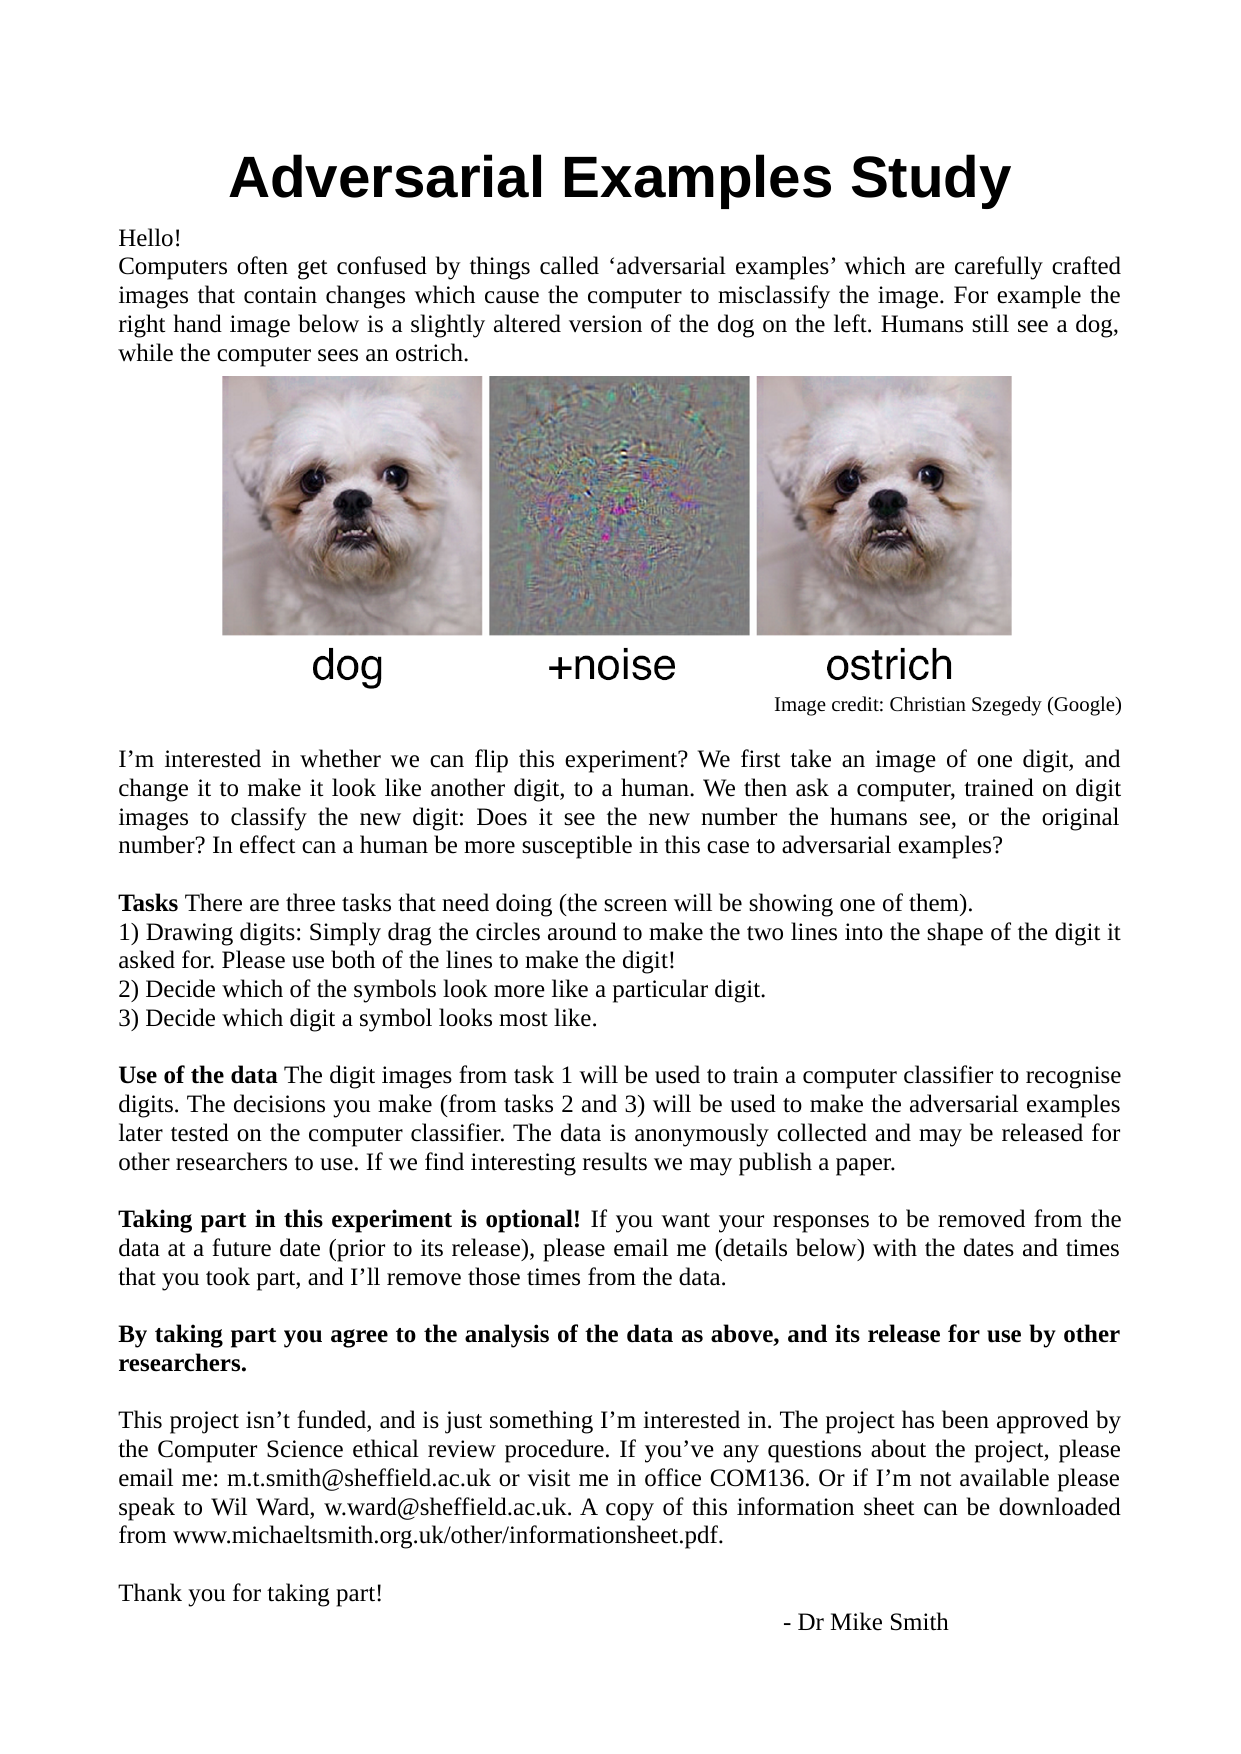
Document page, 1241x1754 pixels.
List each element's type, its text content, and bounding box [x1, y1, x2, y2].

text By taking part you agree to the analysis of the data as above, and its release for use by other researchers. [118, 1319, 1122, 1377]
text Hello! [118, 223, 1122, 251]
text This project isn’t funded, and is just something I’m interested in. The project has been approved by the Computer Science ethical review procedure. If you’ve any questions about the project, please email me: m.t.smith@sheffield.ac.uk or visit me in office COM136. Or if I’m not available please speak to Wil Ward, w.ward@sheffield.ac.uk. A copy of this information sheet can be downloaded from www.michaeltsmith.org.uk/other/informationsheet.pdf. [118, 1406, 1122, 1549]
text Taking part in this experiment is optional! If you want your responses to be removed from the data at a future date (prior to its release), please email me (details below) with the dates and times that you took part, and I’ll remove those times from the data. [118, 1204, 1122, 1291]
text Tasks There are three tasks that need doing (the screen will be showing one of them). [118, 888, 1122, 917]
text Thank you for taking part! [118, 1578, 1122, 1607]
text - Dr Mike Smith [118, 1607, 1122, 1636]
text 3) Decide which digit a symbol looks most like. [118, 1003, 1122, 1032]
picture [222, 376, 1012, 692]
text 2) Decide which of the symbols look more like a particular digit. [118, 974, 1122, 1003]
text Image credit: Christian Szegedy (Google) [118, 366, 1122, 716]
text I’m interested in whether we can flip this experiment? We first take an image of one digit, and change it to make it look like another digit, to a human. We then ask a computer, trained on digit images to classify the new digit: Does it see the new number the humans see, or the original number? In effect can a human be more susceptible in this case to adversarial examples? [118, 744, 1122, 859]
title Adversarial Examples Study [118, 143, 1122, 210]
text Use of the data The digit images from task 1 will be used to train a computer classifier to recognise digits. The decisions you make (from tasks 2 and 3) will be used to make the adversarial examples later tested on the computer classifier. The data is anonymously collected and may be released for other researchers to use. If we find interesting results we may publish a paper. [118, 1061, 1122, 1176]
text Computers often get confused by things called ‘adversarial examples’ which are carefully crafted images that contain changes which cause the computer to misclassify the image. For example the right hand image below is a slightly altered version of the dog on the left. Humans still see a dog, while the computer sees an ostrich. [118, 251, 1122, 366]
text 1) Drawing digits: Simply drag the circles around to make the two lines into the shape of the digit it asked for. Please use both of the lines to make the digit! [118, 917, 1122, 974]
